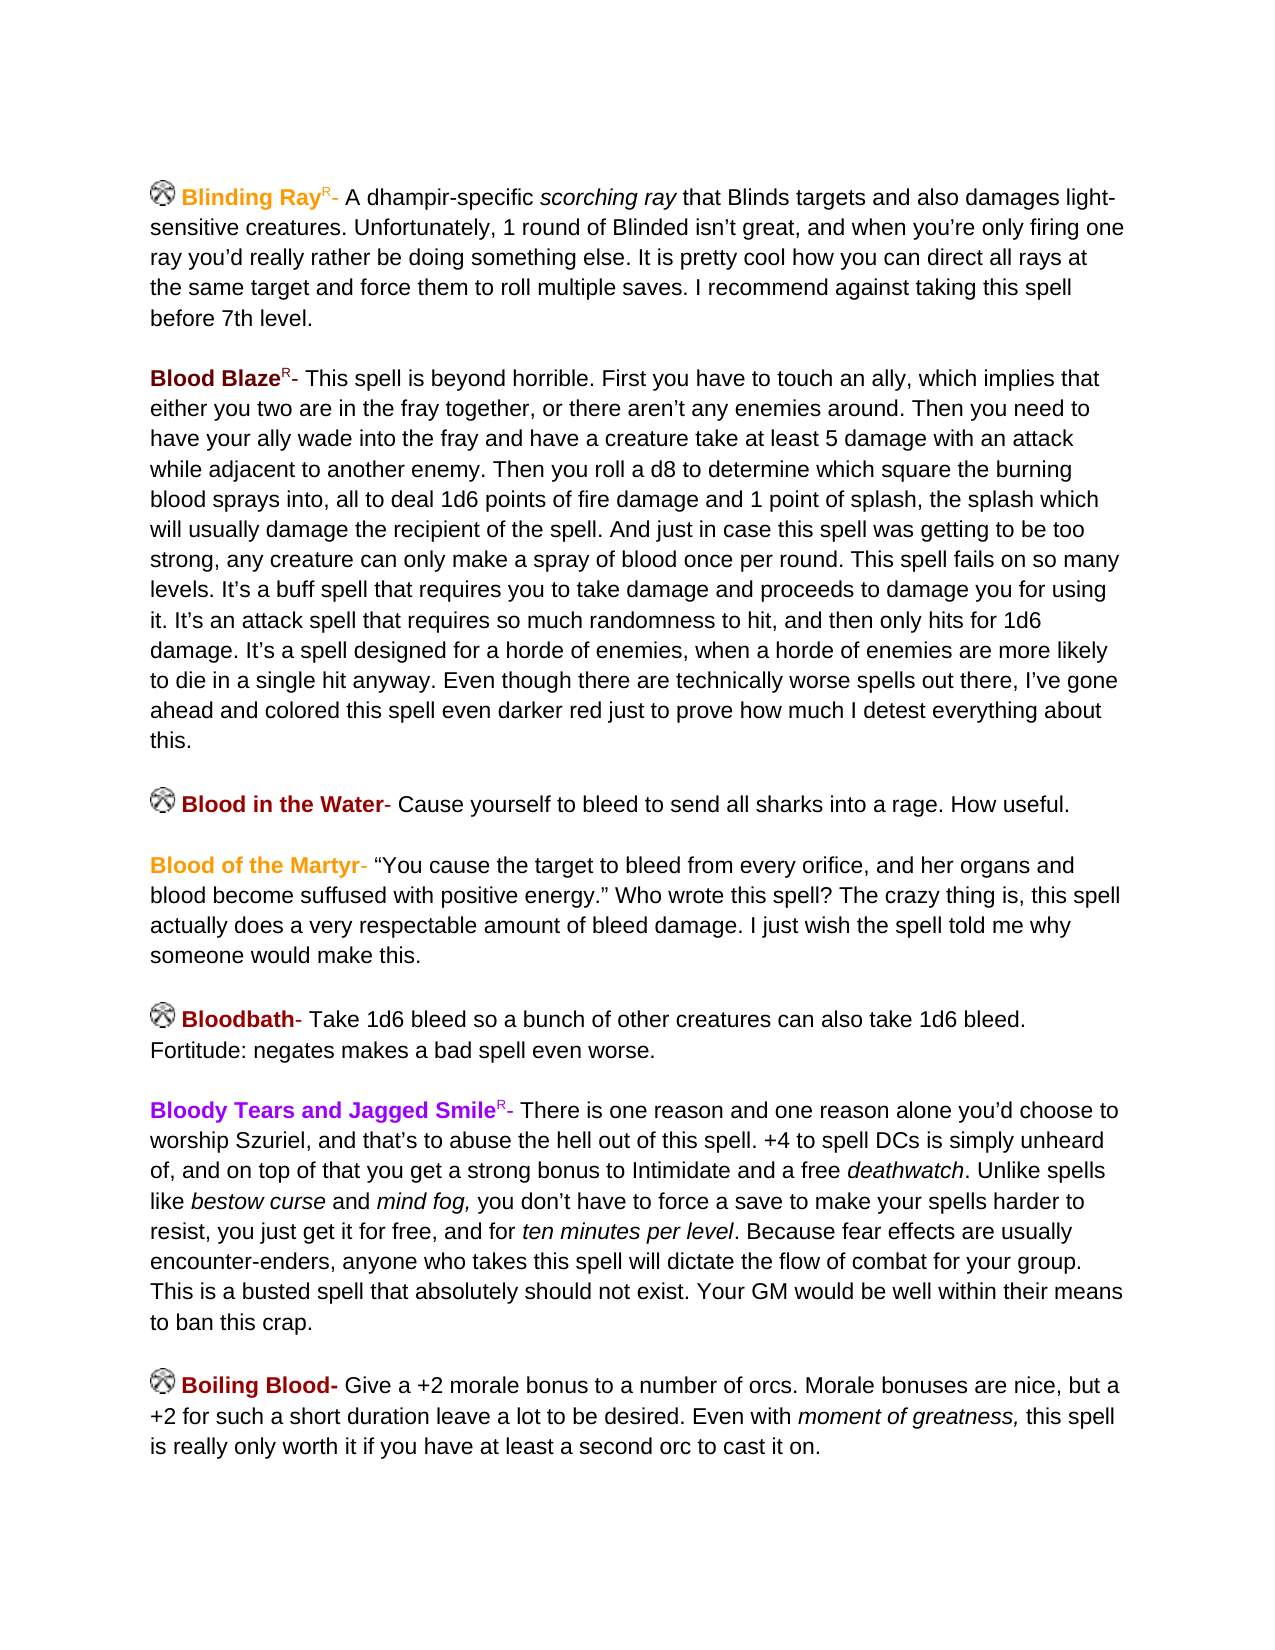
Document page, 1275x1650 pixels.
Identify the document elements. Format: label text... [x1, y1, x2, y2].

text Blood BlazeR- This spell is beyond horrible. First you have to touch an ally, which implies that either you two are in the fray together, or there aren’t any enemies around. Then you need to have your ally wade into the fray and have a creature take at least 5 damage with an attack while adjacent to another enemy. Then you roll a d8 to determine which square the burning blood sprays into, all to deal 1d6 points of fire damage and 1 point of splash, the splash which will usually damage the recipient of the spell. And just in case this spell was getting to be too strong, any creature can only make a spray of blood once per round. This spell fails on so many levels. It’s a buff spell that requires you to take damage and proceeds to damage you for using it. It’s an attack spell that requires so much randomness to hit, and then only hits for 1d6 damage. It’s a spell designed for a horde of enemies, when a horde of enemies are more likely to die in a single hit anyway. Even though there are technically worse spells out there, I’ve gone ahead and colored this spell even darker red just to prove how much I detest everything about this. [150, 365, 1125, 754]
text Bloodbath- Take 1d6 bleed so a bunch of other creatures can also take 1d6 bleed. Fortitude: negates makes a bad spell even worse. [150, 1003, 1125, 1063]
picture [150, 1002, 175, 1028]
picture [150, 1368, 175, 1394]
picture [150, 180, 175, 206]
text Boiling Blood- Give a +2 morale bonus to a number of orcs. Morale bonuses are nice, but a +2 for such a short duration leave a lot to be desired. Even with moment of greatness, this spell is really only worth it if you have at least a second orc to cast it on. [150, 1369, 1125, 1459]
text Blood in the Water- Cause yourself to bleed to send all sharks into a rage. How useful. [150, 788, 1125, 818]
text Blinding RayR- A dhampir-specific scorching ray that Blinds targets and also damages light-sensitive creatures. Unfortunately, 1 round of Blinded isn’t great, and when you’re only firing one ray you’d really rather be doing something else. It is pretty cool how you can direct all rays at the same target and force them to roll multiple saves. I recommend against taking this spell before 7th level. [150, 180, 1125, 331]
picture [150, 787, 175, 813]
text Bloody Tears and Jagged SmileR- There is one reason and one reason alone you’d choose to worship Szuriel, and that’s to abuse the hell out of this spell. +4 to spell DCs is simply unheard of, and on top of that you get a strong bonus to Intimidate and a free deathwatch. Unlike spells like bestow curse and mind fog, you don’t have to force a save to make your spells harder to resist, you just get it for free, and for ten minutes per level. Because fear effects are usually encounter-enders, anyone who takes this spell will dictate the flow of combat for your group. This is a busted spell that absolutely should not exist. Your GM would be well within their means to ban this crap. [150, 1097, 1125, 1335]
text Blood of the Martyr- “You cause the target to bleed from every orifice, and her organs and blood become suffused with positive energy.” Who wrote this spell? The crazy thing is, this spell actually does a very respectable amount of bleed damage. I just wish the spell told me why someone would make this. [150, 852, 1125, 969]
